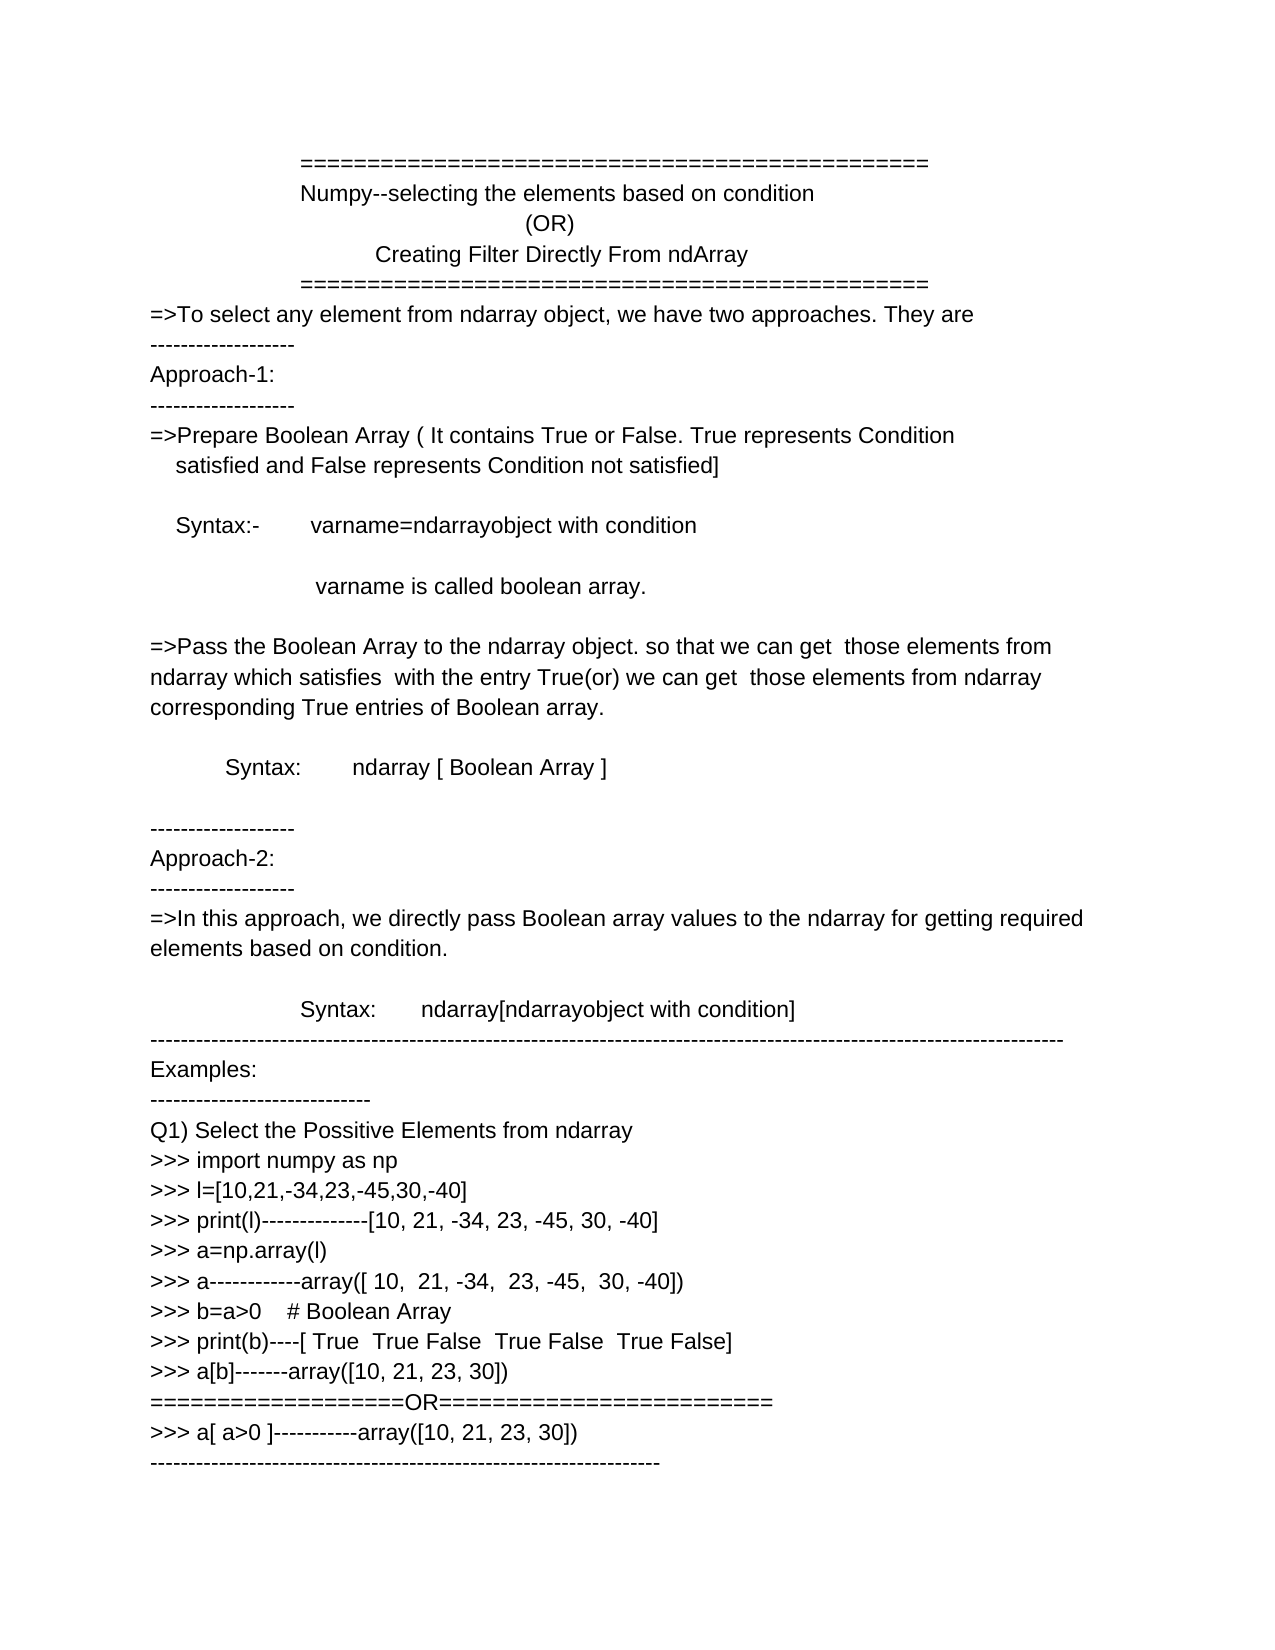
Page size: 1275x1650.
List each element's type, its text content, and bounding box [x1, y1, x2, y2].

text ------------------- [150, 392, 1125, 418]
text ----------------------------- [150, 1086, 1125, 1113]
text (OR) [150, 210, 1125, 237]
text =>In this approach, we directly pass Boolean array values to the ndarray for getting required elements based on condition. [150, 905, 1125, 962]
text =>Prepare Boolean Array ( It contains True or False. True represents Condition [150, 422, 1125, 448]
text >>> print(l)--------------[10, 21, -34, 23, -45, 30, -40] [150, 1207, 1125, 1234]
text Creating Filter Directly From ndArray [150, 241, 1125, 267]
text Syntax: ndarray[ndarrayobject with condition] [150, 996, 1125, 1022]
text >>> a------------array([ 10, 21, -34, 23, -45, 30, -40]) [150, 1268, 1125, 1294]
text Approach-1: [150, 361, 1125, 388]
text >>> a=np.array(l) [150, 1237, 1125, 1264]
text >>> b=a>0 # Boolean Array [150, 1298, 1125, 1324]
text ------------------- [150, 814, 1125, 841]
text satisfied and False represents Condition not satisfied] [150, 452, 1125, 478]
text =============================================== [150, 271, 1125, 297]
text =>Pass the Boolean Array to the ndarray object. so that we can get those elements from ndarray which satisfies with the entry True(or) we can get those elements from ndarray corresponding True entries of Boolean array. [150, 633, 1125, 720]
text Approach-2: [150, 845, 1125, 871]
text Syntax:- varname=ndarrayobject with condition [150, 512, 1125, 539]
text ------------------------------------------------------------------------------------------------------------------------ [150, 1026, 1125, 1052]
text >>> import numpy as np [150, 1147, 1125, 1173]
text ------------------------------------------------------------------- [150, 1449, 1125, 1475]
text ------------------- [150, 875, 1125, 901]
text =============================================== [150, 150, 1125, 176]
text Syntax: ndarray [ Boolean Array ] [150, 754, 1125, 781]
text >>> l=[10,21,-34,23,-45,30,-40] [150, 1177, 1125, 1203]
text ------------------- [150, 331, 1125, 358]
text >>> a[ a>0 ]-----------array([10, 21, 23, 30]) [150, 1419, 1125, 1445]
text Q1) Select the Possitive Elements from ndarray [150, 1117, 1125, 1143]
text >>> a[b]-------array([10, 21, 23, 30]) [150, 1358, 1125, 1385]
text =>To select any element from ndarray object, we have two approaches. They are [150, 301, 1125, 327]
text >>> print(b)----[ True True False True False True False] [150, 1328, 1125, 1354]
text varname is called boolean array. [150, 573, 1125, 599]
text ===================OR========================= [150, 1388, 1125, 1415]
text Numpy--selecting the elements based on condition [150, 180, 1125, 207]
text Examples: [150, 1056, 1125, 1083]
